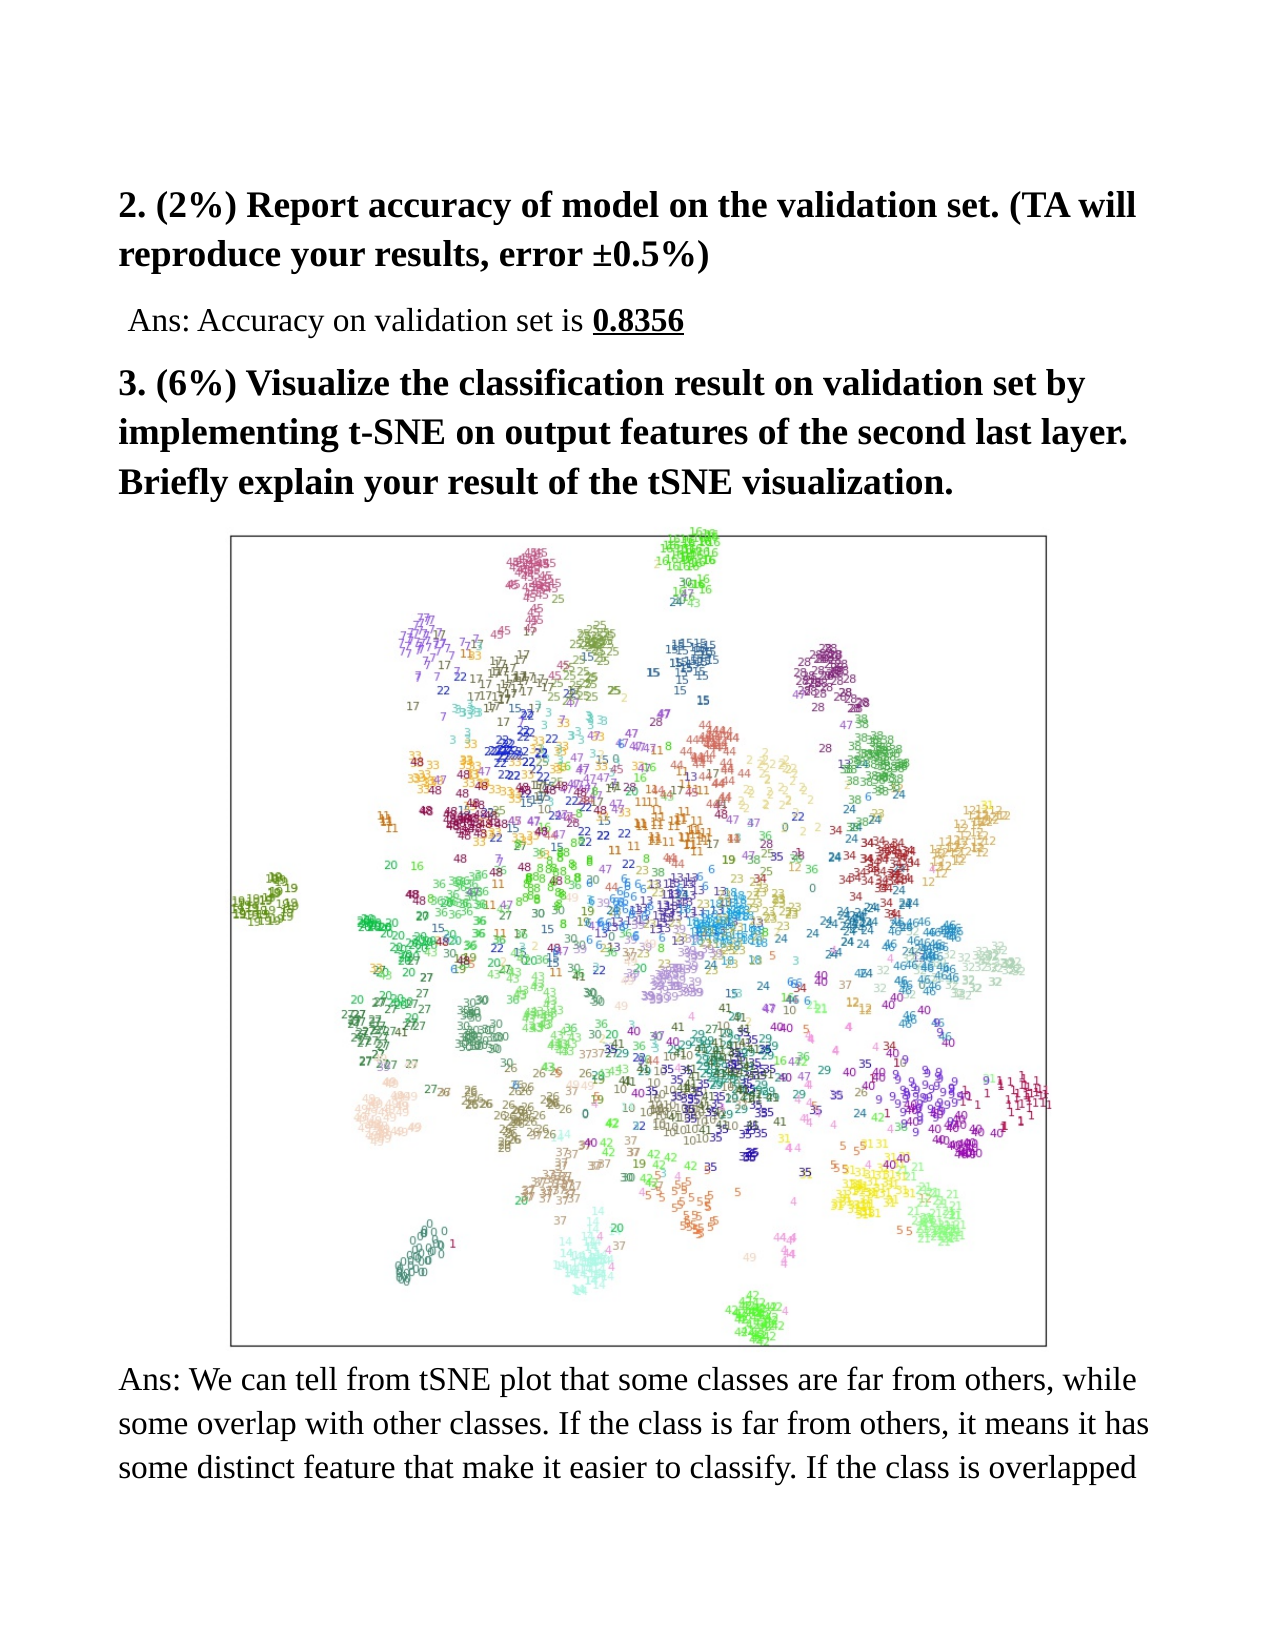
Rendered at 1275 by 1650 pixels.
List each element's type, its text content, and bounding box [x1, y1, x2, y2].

picture [223, 523, 1052, 1354]
text 2. (2%) Report accuracy of model on the validation set. (TA will reproduce your results, error ±0.5%) [118, 182, 1157, 275]
text Ans: Accuracy on validation set is 0.8356 [118, 296, 1157, 339]
text Ans: We can tell from tSNE plot that some classes are far from others, while some overlap with other classes. If the class is far from others, it means it has some distinct feature that make it easier to classify. If the class is overlapped [118, 523, 1157, 1486]
text 3. (6%) Visualize the classification result on validation set by implementing t-SNE on output features of the second last layer. Briefly explain your result of the tSNE visualization. [118, 360, 1157, 502]
